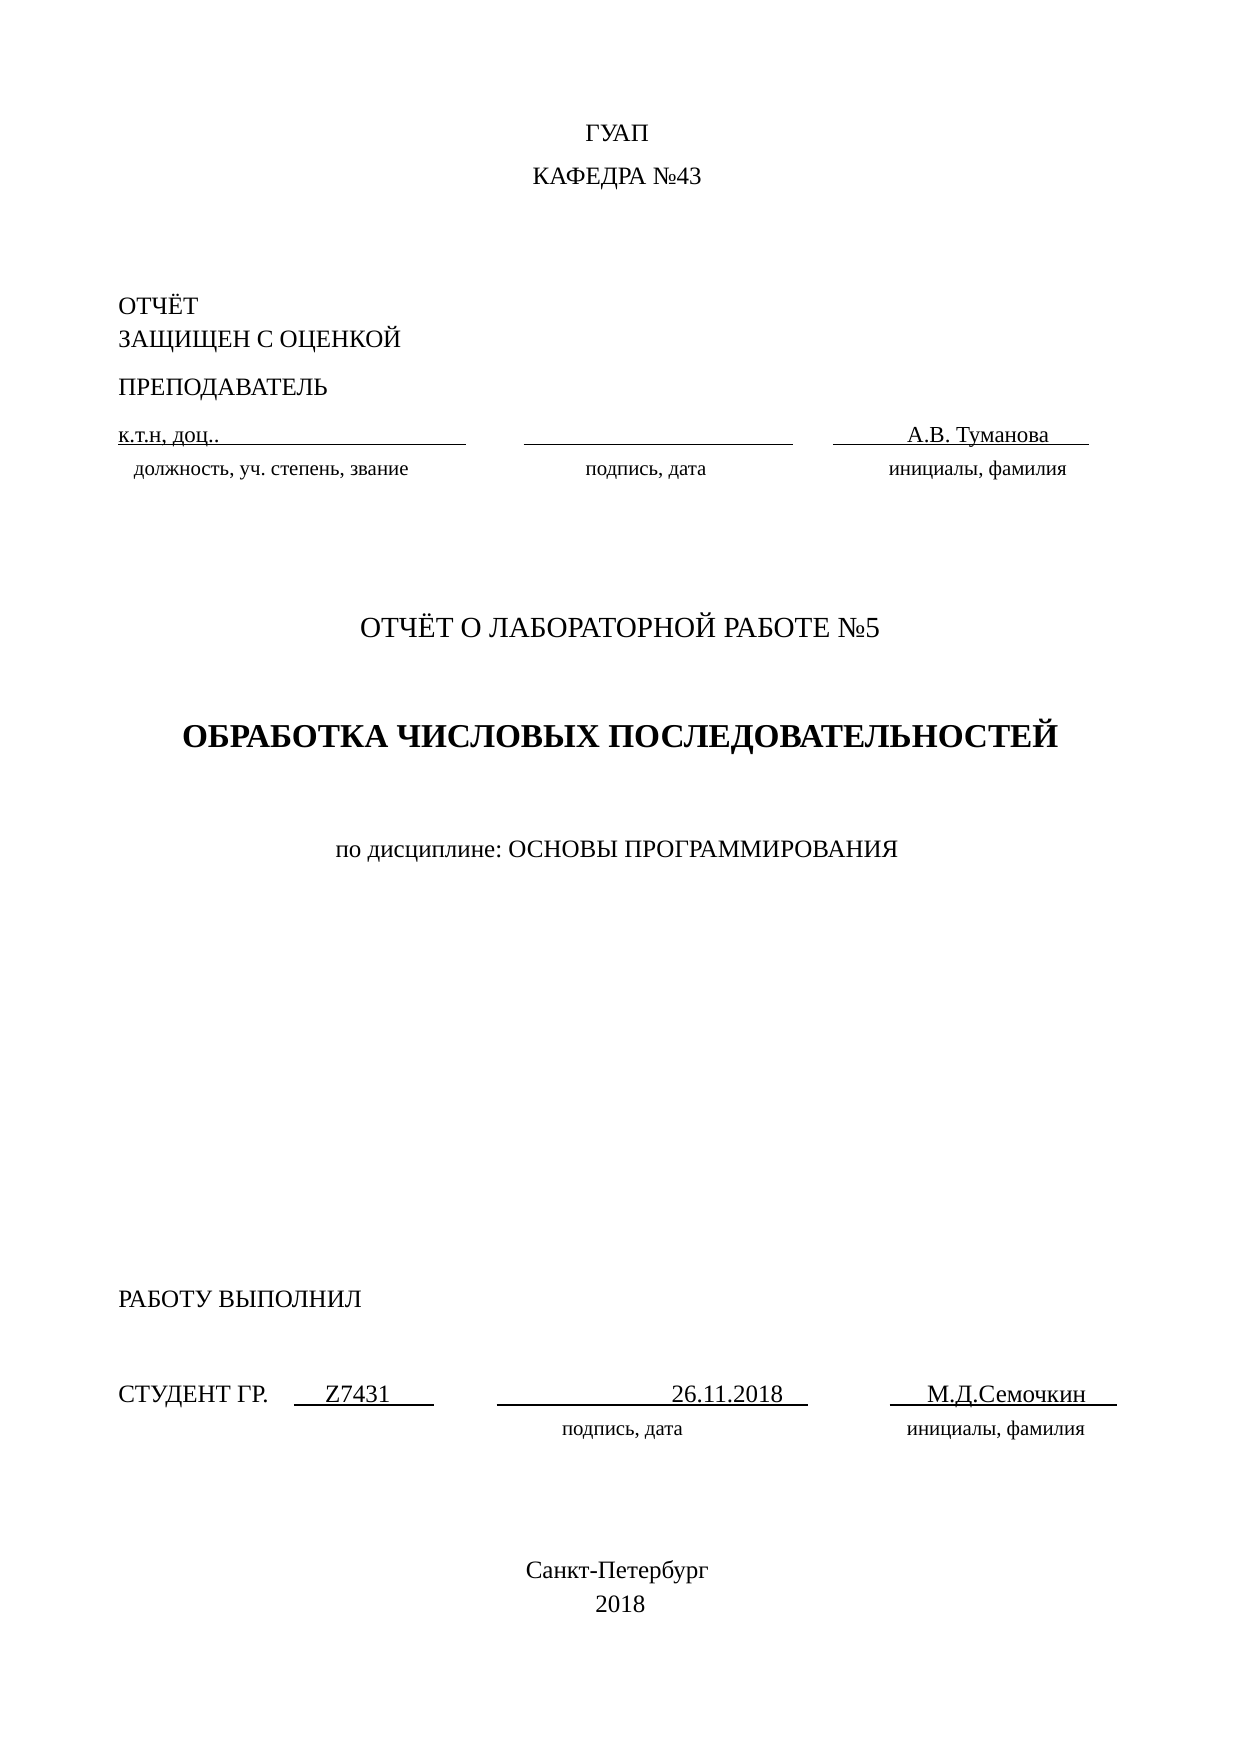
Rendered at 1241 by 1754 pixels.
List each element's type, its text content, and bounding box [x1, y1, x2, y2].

text КАФЕДРА №43 [118, 161, 1122, 190]
text ОБРАБОТКА ЧИСЛОВЫХ ПОСЛЕДОВАТЕЛЬНОСТЕЙ [118, 717, 1122, 755]
text должность, уч. степень, звание подпись, дата инициалы, фамилия [118, 458, 1122, 479]
text 2018 [118, 1589, 1122, 1617]
text РАБОТУ ВЫПОЛНИЛ [118, 1284, 1122, 1313]
text ПРЕПОДАВАТЕЛЬ [118, 372, 1122, 401]
text СТУДЕНТ ГР. Z7431 26.11.2018 М.Д.Семочкин [118, 1379, 1122, 1408]
text Санкт-Петербург [118, 1556, 1122, 1584]
text ОТЧЁТ ЗАЩИЩЕН С ОЦЕНКОЙ [118, 291, 1122, 353]
text подпись, дата инициалы, фамилия [118, 1412, 1122, 1441]
text по дисциплине: ОСНОВЫ ПРОГРАММИРОВАНИЯ [118, 834, 1122, 863]
text ОТЧЁТ О ЛАБОРАТОРНОЙ РАБОТЕ №5 [118, 610, 1122, 644]
text ГУАП [118, 118, 1122, 147]
text к.т.н, доц.. А.В. Туманова [118, 426, 1122, 446]
